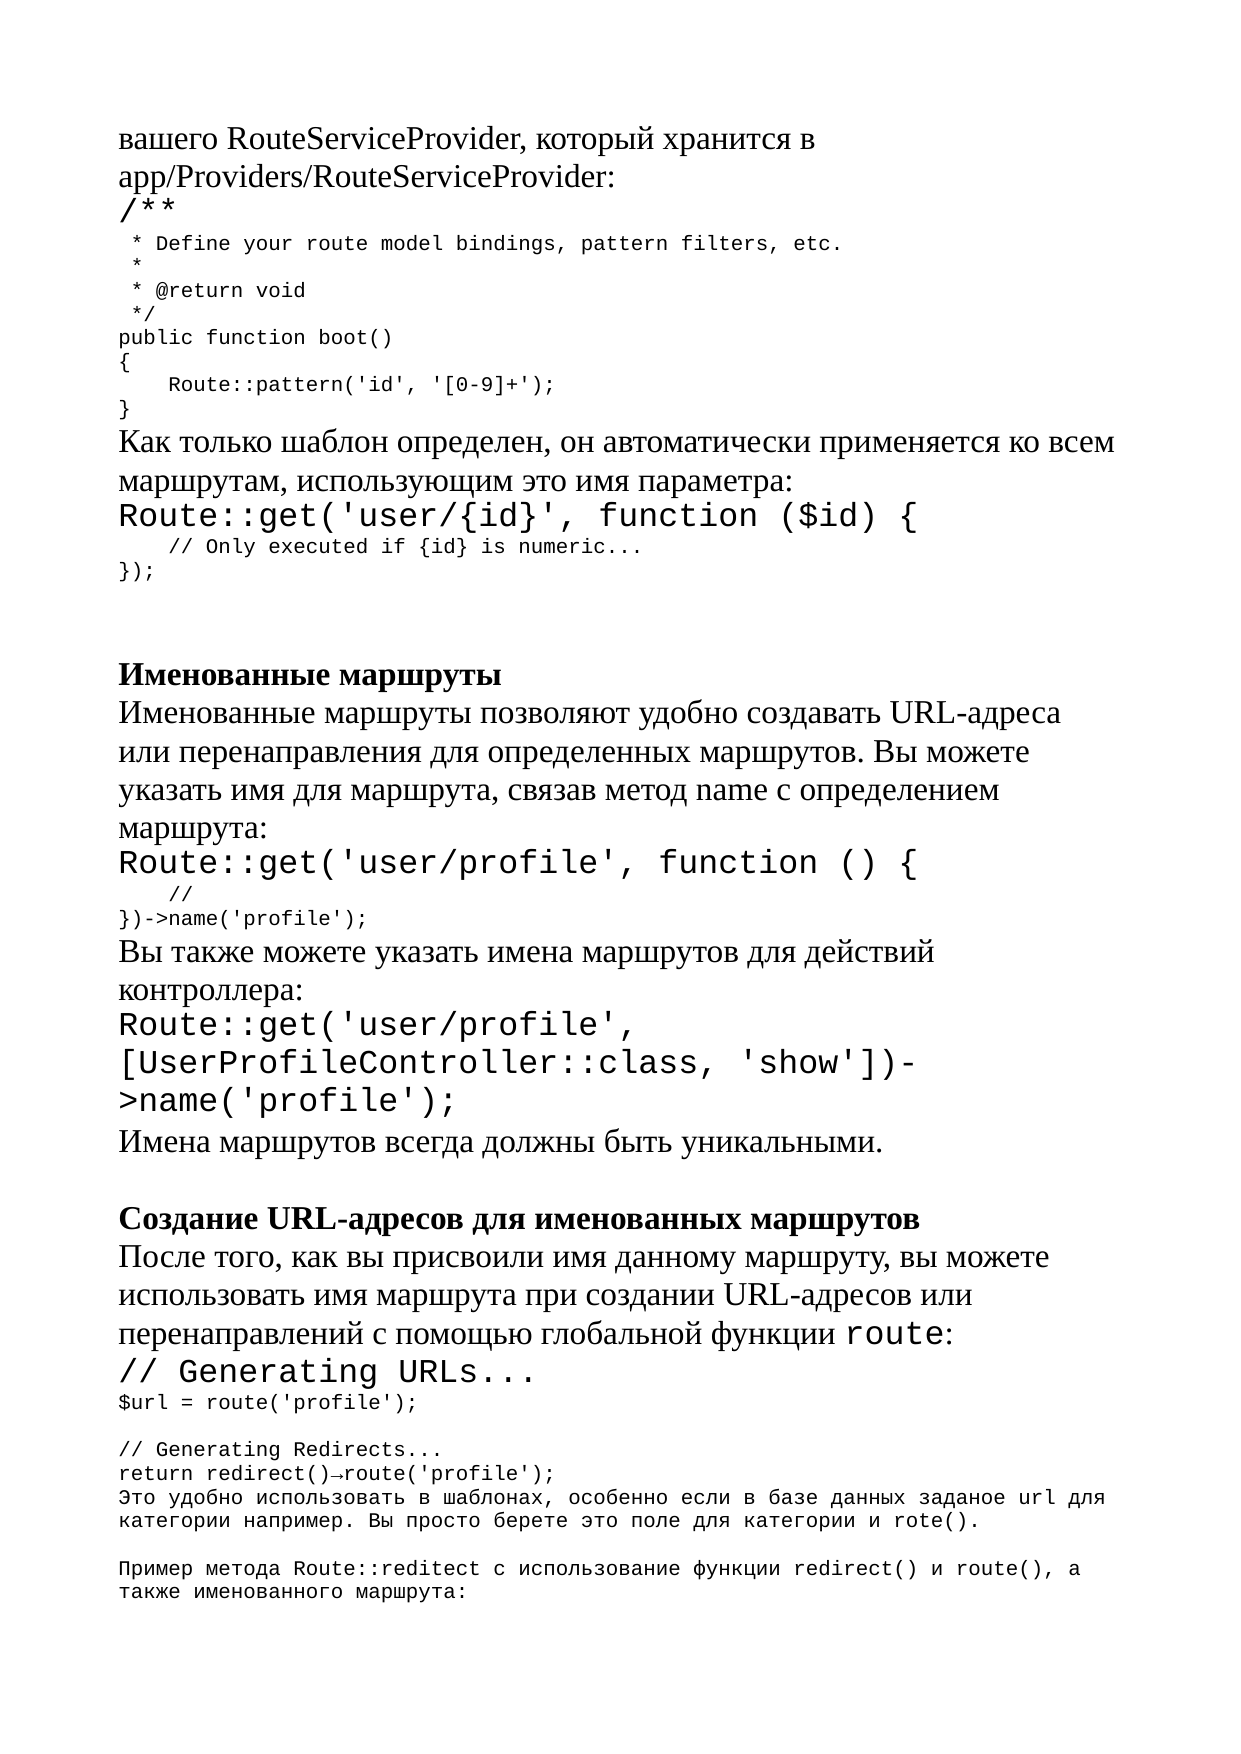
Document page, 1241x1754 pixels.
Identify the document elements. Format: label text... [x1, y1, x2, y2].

text Это удобно использовать в шаблонах, особенно если в базе данных заданое url для категории например. Вы просто берете это поле для категории и rote(). [118, 1487, 1122, 1534]
text { [118, 351, 1122, 374]
text * Define your route model bindings, pattern filters, etc. [118, 233, 1122, 256]
text return redirect()→route('profile'); [118, 1463, 1122, 1487]
text // Generating Redirects... [118, 1439, 1122, 1463]
subtitle Именованные маршруты [118, 654, 1122, 693]
text Имена маршрутов всегда должны быть уникальными. [118, 1121, 1122, 1160]
text Route::get('user/profile', function () { [118, 846, 1122, 884]
text Именованные маршруты позволяют удобно создавать URL-адреса или перенаправления для определенных маршрутов. Вы можете указать имя для маршрута, связав метод name с определением маршрута: [118, 693, 1122, 846]
text Route::get('user/{id}', function ($id) { [118, 498, 1122, 536]
text Route::get('user/profile', [UserProfileController::class, 'show'])->name('profile'); [118, 1008, 1122, 1121]
text Как только шаблон определен, он автоматически применяется ко всем маршрутам, использующим это имя параметра: [118, 422, 1122, 498]
text // [118, 884, 1122, 908]
subtitle Создание URL-адресов для именованных маршрутов [118, 1198, 1122, 1236]
text Вы также можете указать имена маршрутов для действий контроллера: [118, 931, 1122, 1008]
text public function boot() [118, 327, 1122, 351]
text })->name('profile'); [118, 908, 1122, 931]
text Route::pattern('id', '[0-9]+'); [118, 374, 1122, 398]
text $url = route('profile'); [118, 1392, 1122, 1416]
text // Generating URLs... [118, 1354, 1122, 1392]
text }); [118, 560, 1122, 583]
text */ [118, 303, 1122, 327]
text После того, как вы присвоили имя данному маршруту, вы можете использовать имя маршрута при создании URL-адресов или перенаправлений с помощью глобальной функции route: [118, 1236, 1122, 1354]
text /** [118, 195, 1122, 233]
text } [118, 398, 1122, 422]
text вашего RouteServiceProvider, который хранится в app/Providers/RouteServiceProvider: [118, 118, 1122, 195]
text * @return void [118, 280, 1122, 303]
text Пример метода Route::reditect с использование функции redirect() и route(), а также именованного маршрута: [118, 1558, 1122, 1605]
text // Only executed if {id} is numeric... [118, 536, 1122, 560]
text * [118, 256, 1122, 280]
